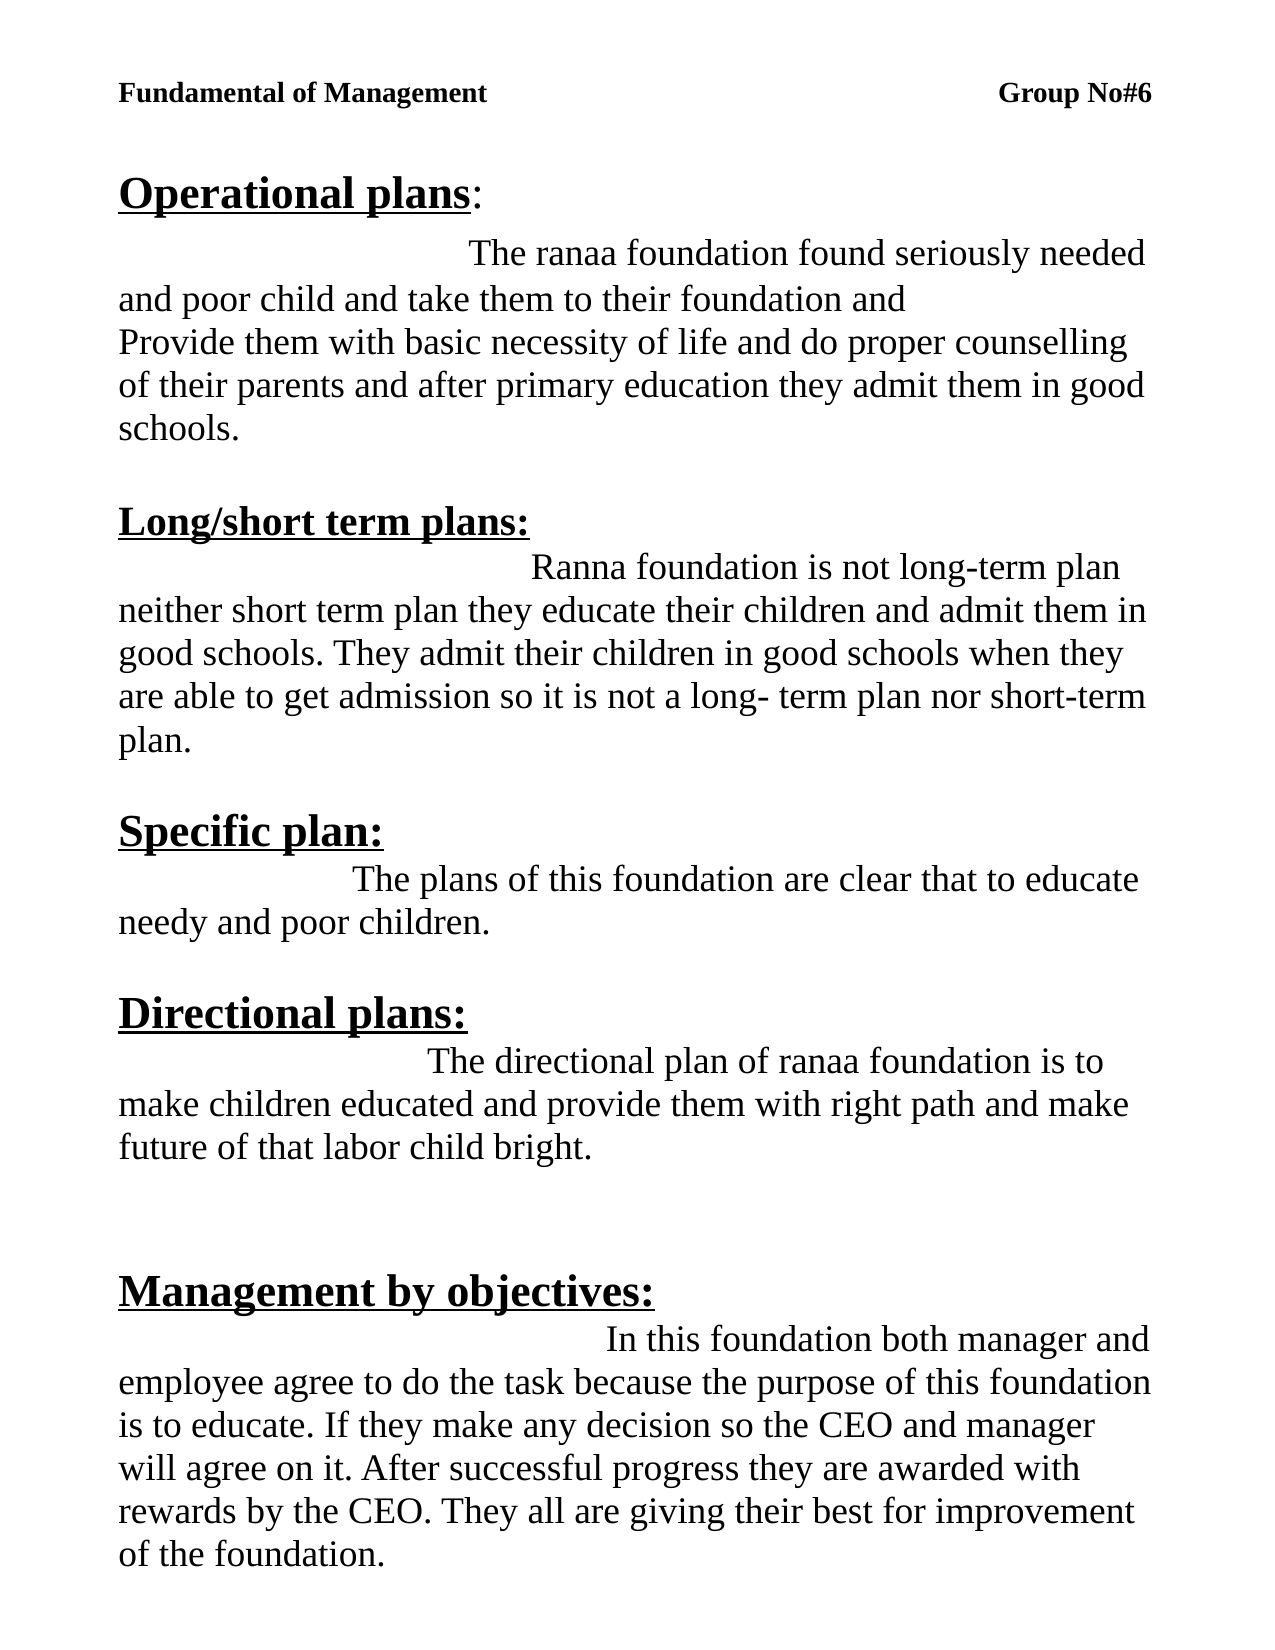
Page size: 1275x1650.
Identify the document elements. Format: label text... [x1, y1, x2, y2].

text Provide them with basic necessity of life and do proper counselling of their parents and after primary education they admit them in good schools. [118, 319, 1157, 449]
text The plans of this foundation are clear that to educate needy and poor children. [118, 856, 1157, 942]
text Management by objectives: [118, 1263, 1157, 1316]
text The directional plan of ranaa foundation is to make children educated and provide them with right path and make future of that labor child bright. [118, 1038, 1157, 1167]
text Ranna foundation is not long-term plan neither short term plan they educate their children and admit them in good schools. They admit their children in good schools when they are able to get admission so it is not a long- term plan nor short-term plan. [118, 544, 1157, 760]
text Long/short term plans: [118, 497, 1157, 544]
text Operational plans: [118, 166, 1157, 219]
text Directional plans: [118, 985, 1157, 1038]
text Specific plan: [118, 803, 1157, 856]
text In this foundation both manager and employee agree to do the task because the purpose of this foundation is to educate. If they make any decision so the CEO and manager will agree on it. After successful progress they are awarded with rewards by the CEO. They all are giving their best for improvement of the foundation. [118, 1316, 1157, 1575]
text The ranaa foundation found seriously needed and poor child and take them to their foundation and [118, 219, 1157, 319]
